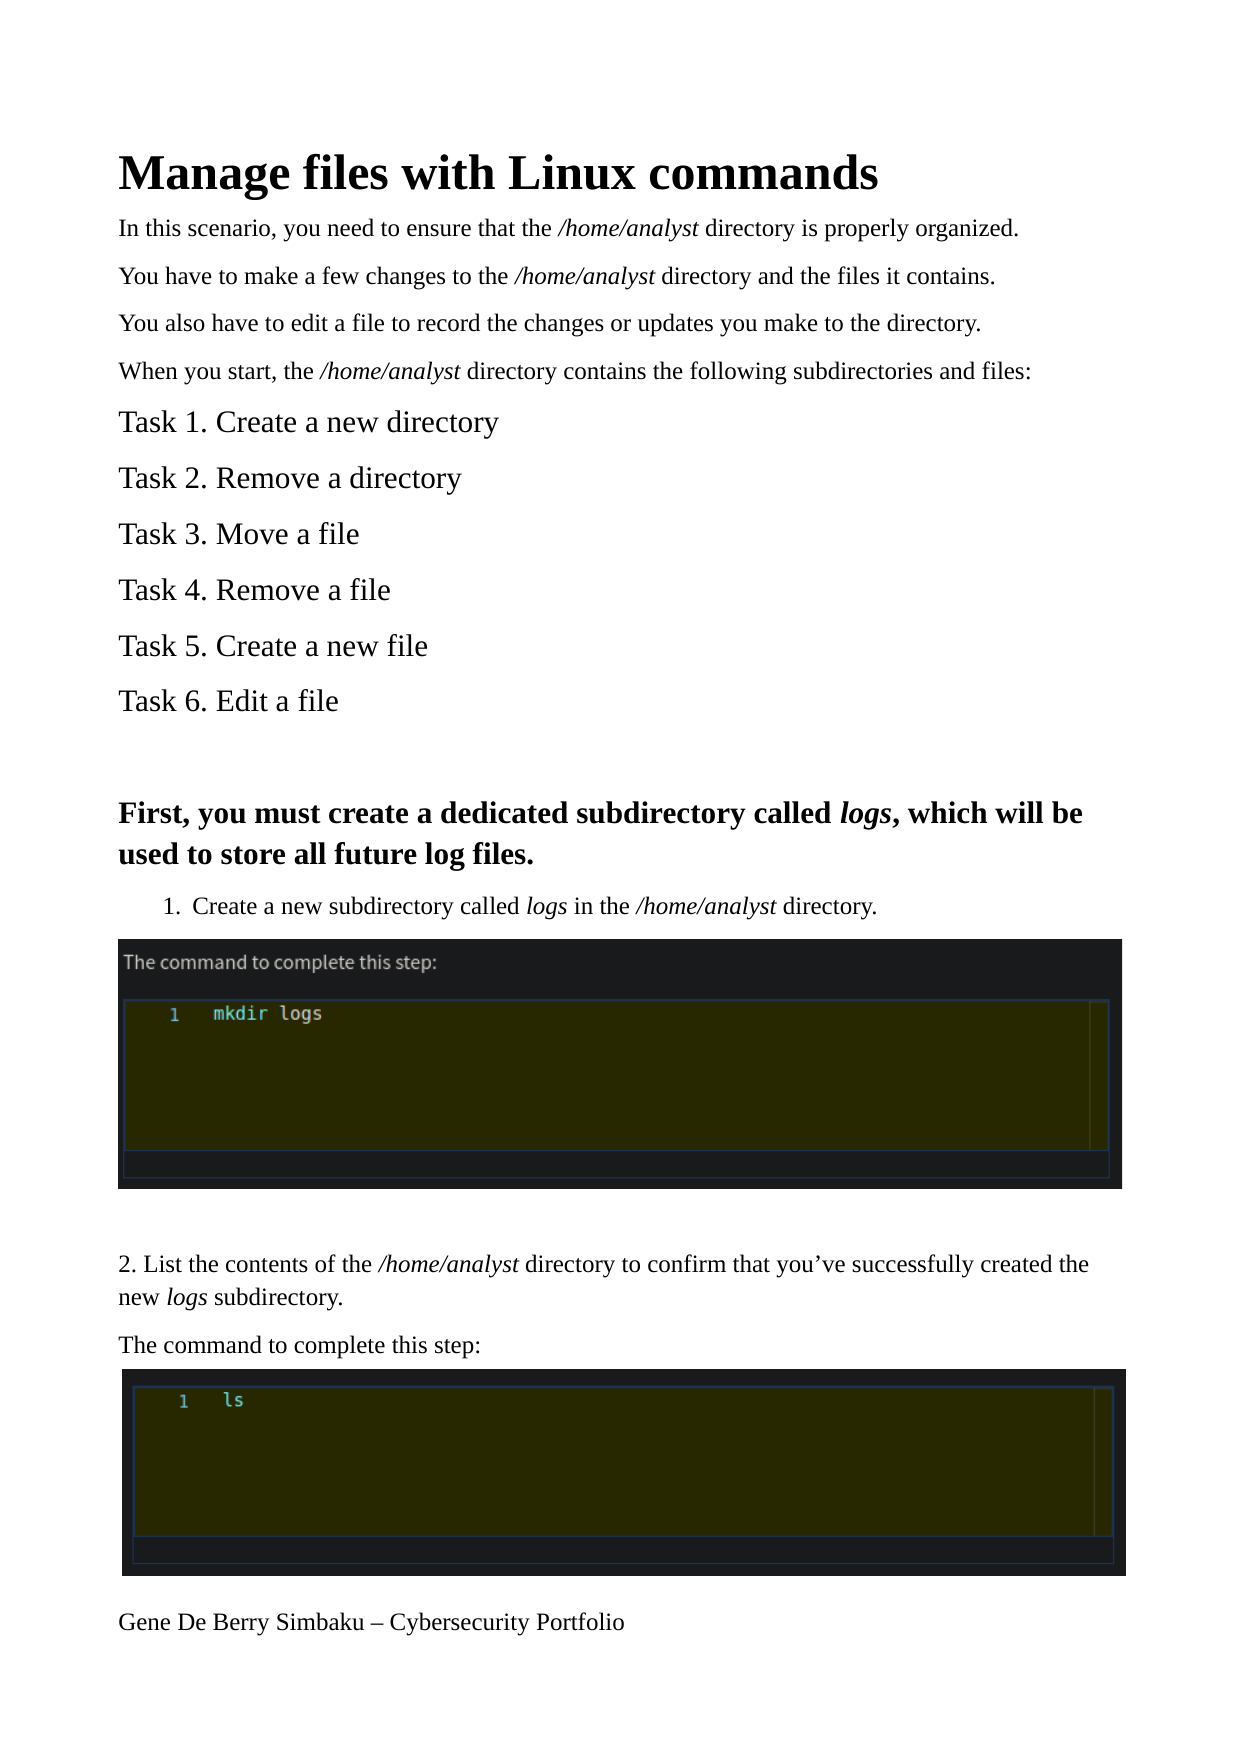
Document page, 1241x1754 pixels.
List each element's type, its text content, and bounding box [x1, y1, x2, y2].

text Task 5. Create a new file [118, 627, 1122, 663]
text In this scenario, you need to ensure that the /home/analyst directory is properly organized. [118, 213, 1122, 242]
subtitle Manage files with Linux commands [118, 143, 1122, 201]
text When you start, the /home/analyst directory contains the following subdirectories and files: [118, 356, 1122, 385]
picture [118, 939, 1123, 1189]
text The command to complete this step: [118, 1330, 1122, 1359]
text Task 1. Create a new directory [118, 403, 1122, 439]
text Task 2. Remove a directory [118, 459, 1122, 495]
text You also have to edit a file to record the changes or updates you make to the directory. [118, 308, 1122, 337]
text Task 6. Edit a file [118, 683, 1122, 719]
text Task 3. Move a file [118, 515, 1122, 551]
text First, you must create a dedicated subdirectory called logs, which will be used to store all future log files. [118, 794, 1122, 872]
text 2. List the contents of the /home/analyst directory to confirm that you’ve successfully created the new logs subdirectory. [118, 1249, 1122, 1311]
text You have to make a few changes to the /home/analyst directory and the files it contains. [118, 261, 1122, 289]
text Task 4. Remove a file [118, 571, 1122, 607]
picture [122, 1369, 1126, 1576]
list Create a new subdirectory called logs in the /home/analyst directory. [162, 891, 1122, 920]
